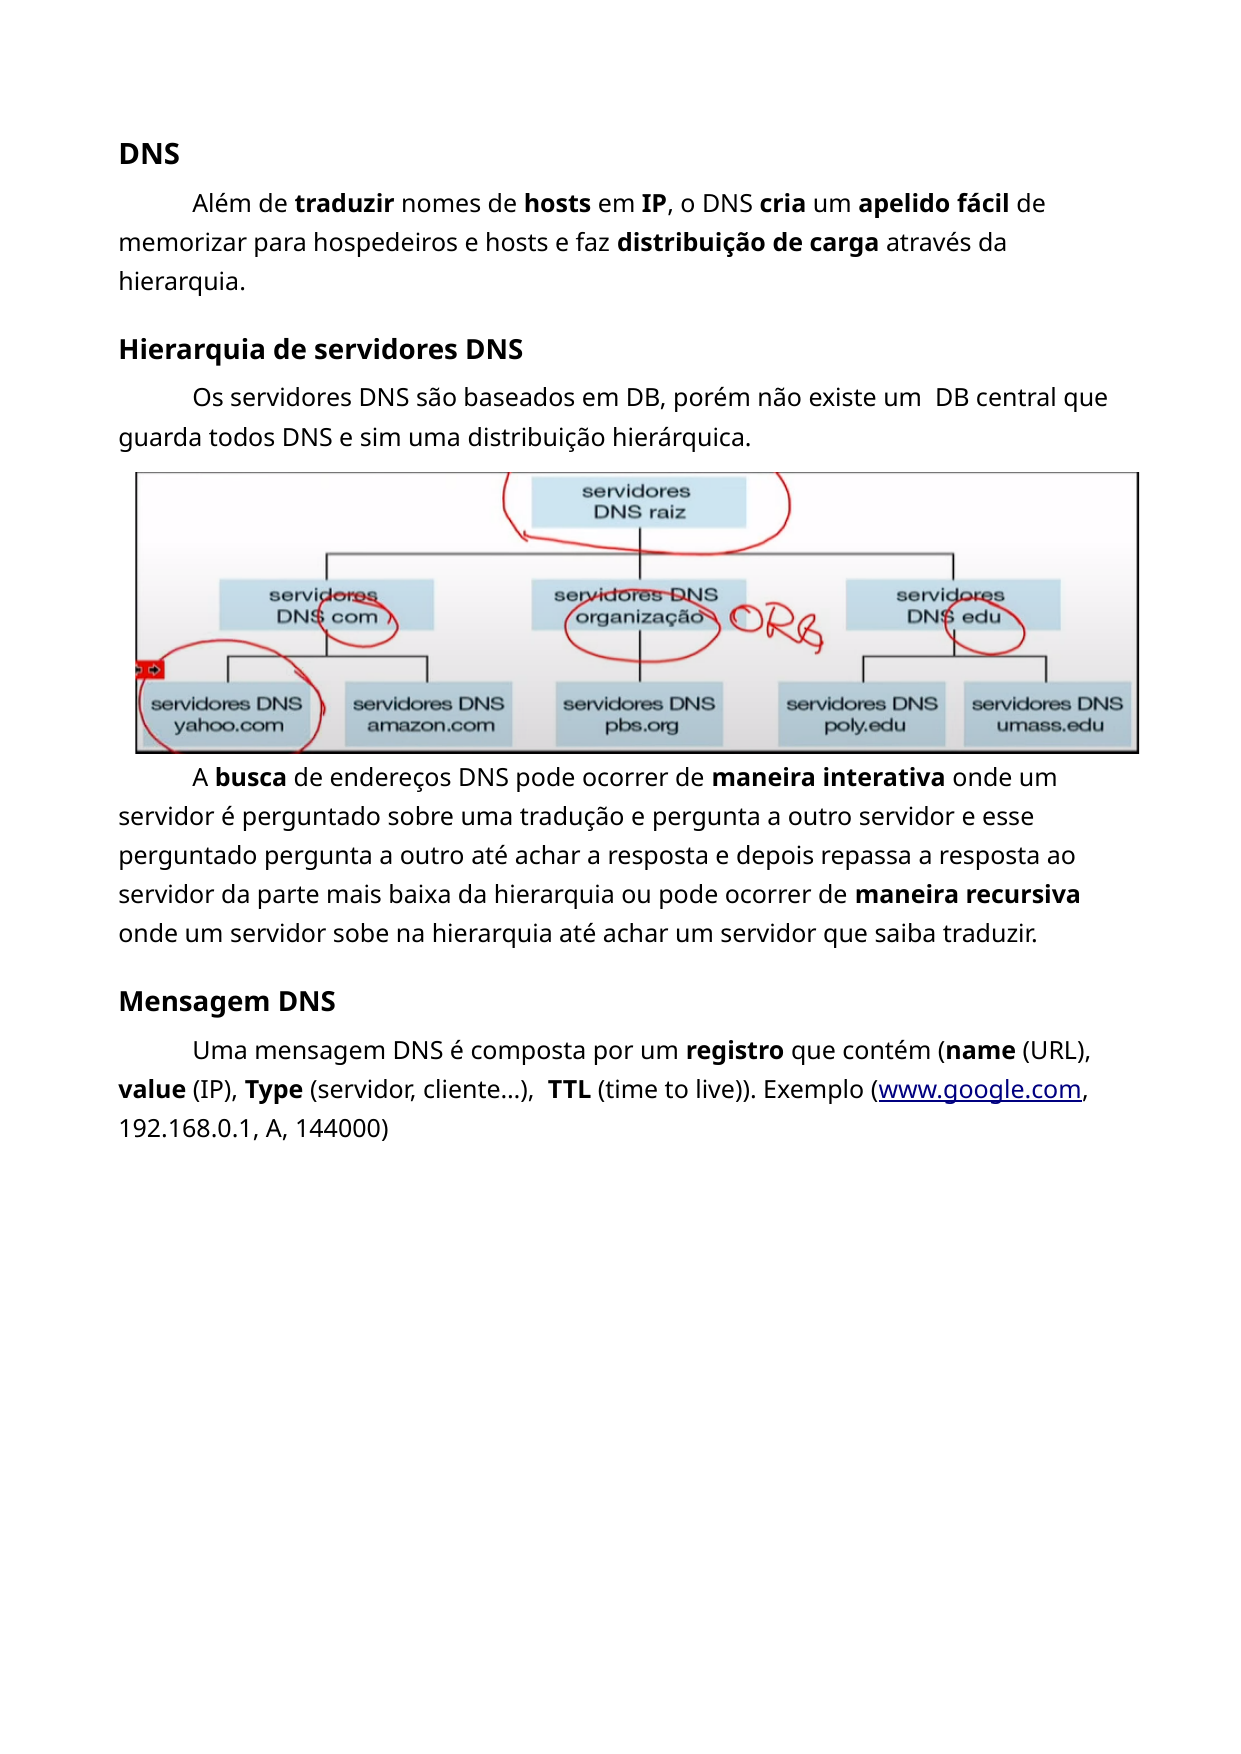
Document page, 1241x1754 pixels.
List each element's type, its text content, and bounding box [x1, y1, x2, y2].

text Além de traduzir nomes de hosts em IP, o DNS cria um apelido fácil de memorizar para hospedeiros e hosts e faz distribuição de carga através da hierarquia. [118, 185, 1122, 298]
subtitle Hierarquia de servidores DNS [118, 330, 1122, 367]
text Uma mensagem DNS é composta por um registro que contém (name (URL), value (IP), Type (servidor, cliente…), TTL (time to live)). Exemplo (www.google.com, 192.168.0.1, A, 144000) [118, 1032, 1122, 1145]
text Os servidores DNS são baseados em DB, porém não existe um DB central que guarda todos DNS e sim uma distribuição hierárquica. [118, 380, 1122, 453]
text A busca de endereços DNS pode ocorrer de maneira interativa onde um servidor é perguntado sobre uma tradução e pergunta a outro servidor e esse perguntado pergunta a outro até achar a resposta e depois repassa a resposta ao servidor da parte mais baixa da hierarquia ou pode ocorrer de maneira recursiva onde um servidor sobe na hierarquia até achar um servidor que saiba traduzir. [118, 473, 1122, 950]
picture [135, 472, 1140, 754]
subtitle Mensagem DNS [118, 982, 1122, 1020]
subtitle DNS [118, 133, 1122, 173]
